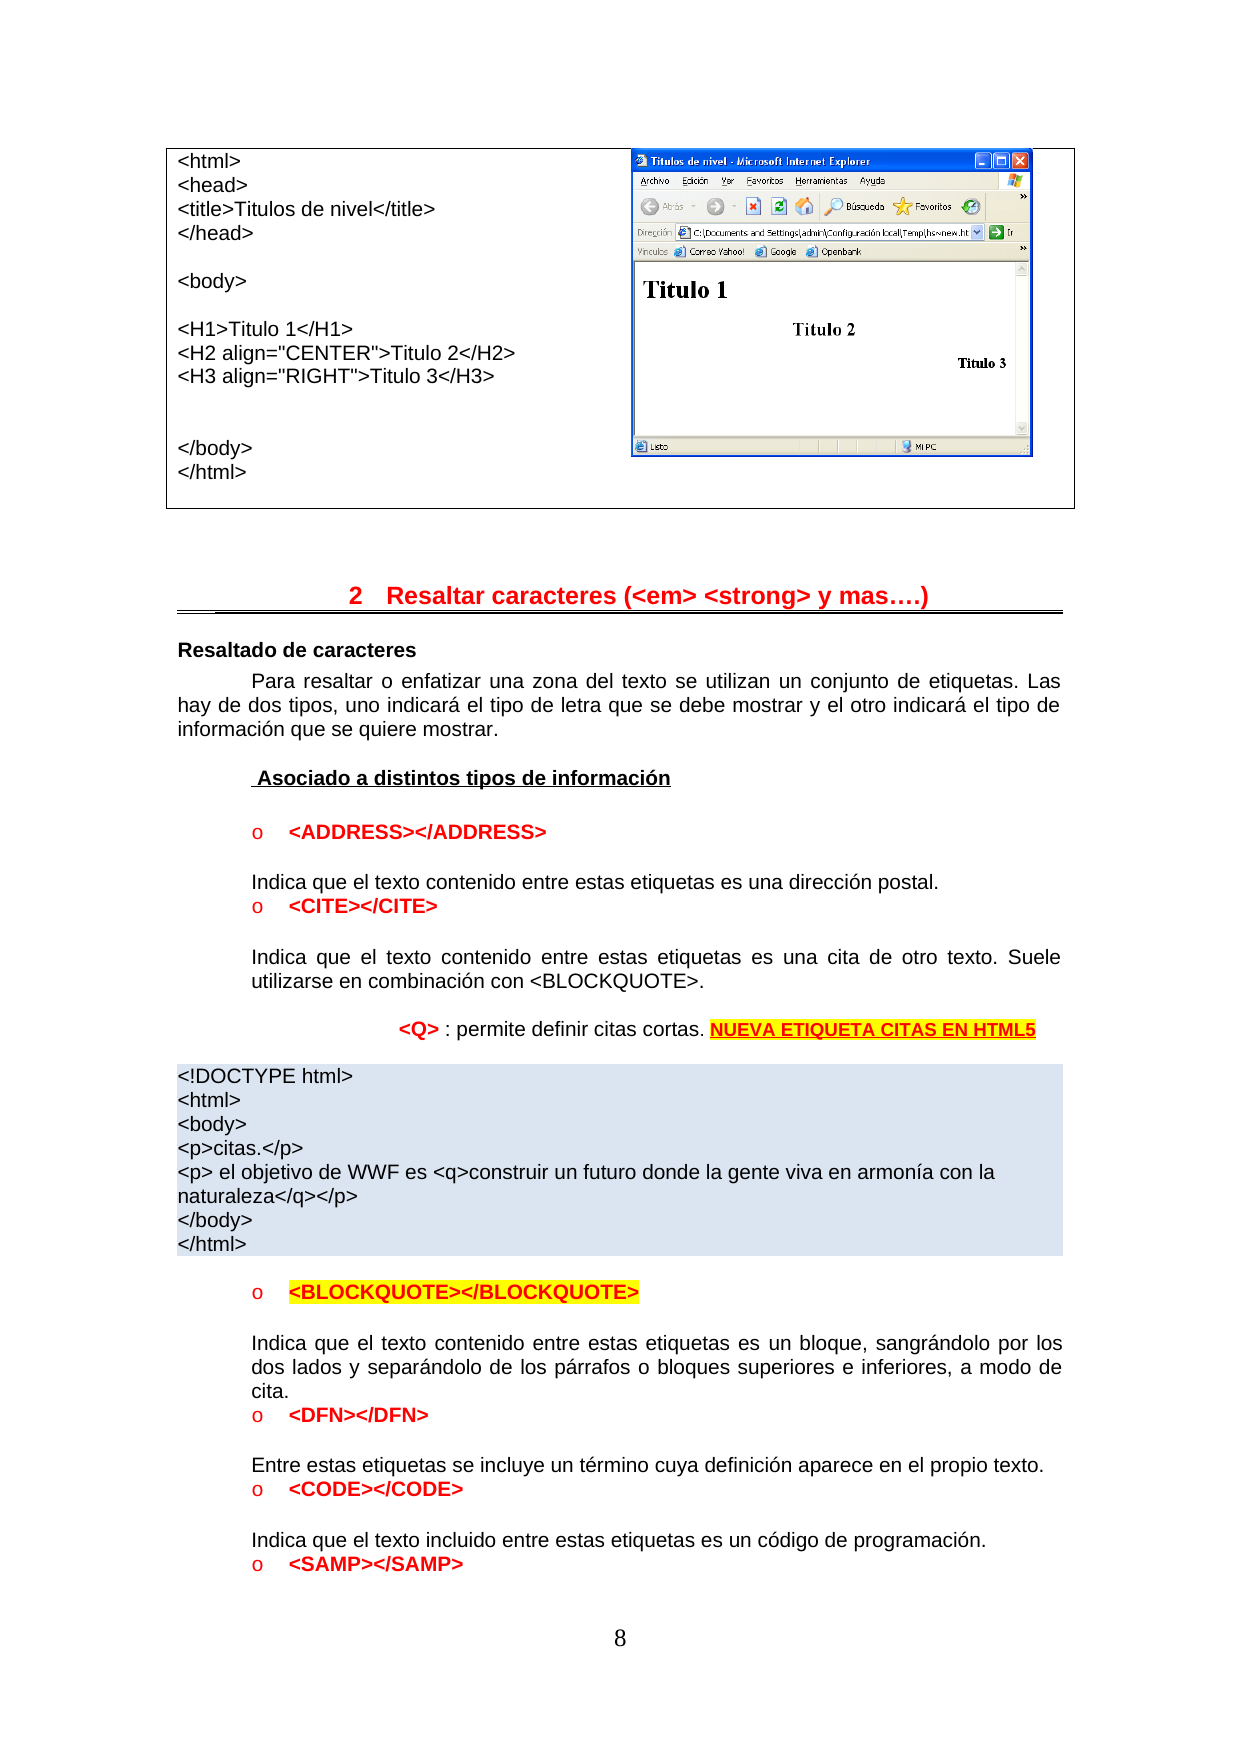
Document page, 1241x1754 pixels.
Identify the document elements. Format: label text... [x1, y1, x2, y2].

list <BLOCKQUOTE></BLOCKQUOTE> [251, 1280, 1063, 1306]
table_header <html> <head> <title>Titulos de nivel</title> </head> <body> <H1>Titulo 1</H1> <H2 align="CENTER">Titulo 2</H2> <H3 align="RIGHT">Titulo 3</H3> </body> </html> [167, 149, 589, 508]
text Para resaltar o enfatizar una zona del texto se utilizan un conjunto de etiquetas. Las hay de dos tipos, uno indicará el tipo de letra que se debe mostrar y el otro indicará el tipo de información que se quiere mostrar. [177, 668, 1063, 740]
text <p>citas.</p> [177, 1136, 1063, 1160]
text <Q> : permite definir citas cortas. NUEVA ETIQUETA CITAS EN HTML5 [251, 1016, 1063, 1040]
list <ADDRESS></ADDRESS> [251, 819, 1063, 845]
subtitle Resaltado de caracteres [177, 638, 1063, 662]
text <html> [177, 1088, 1063, 1112]
text Entre estas etiquetas se incluye un término cuya definición aparece en el propio texto. [251, 1453, 1063, 1477]
text </html> [177, 1232, 1063, 1256]
text <body> [177, 1112, 1063, 1136]
text Indica que el texto contenido entre estas etiquetas es un bloque, sangrándolo por los dos lados y separándolo de los párrafos o bloques superiores e inferiores, a modo de cita. [251, 1331, 1063, 1402]
list Resaltar caracteres (<em> <strong> y mas….) [215, 581, 1063, 610]
text </body> [177, 1208, 1063, 1232]
list <CITE></CITE> [251, 894, 1063, 920]
list <CODE></CODE> [251, 1477, 1063, 1503]
text <p> el objetivo de WWF es <q>construir un futuro donde la gente viva en armonía con la naturaleza</q></p> [177, 1160, 1063, 1208]
subtitle Asociado a distintos tipos de información [177, 765, 1063, 789]
text <!DOCTYPE html> [177, 1064, 1063, 1088]
text Indica que el texto contenido entre estas etiquetas es una cita de otro texto. Suele utilizarse en combinación con <BLOCKQUOTE>. [251, 944, 1063, 992]
table_header [590, 149, 1074, 508]
picture [631, 148, 1033, 457]
text Indica que el texto contenido entre estas etiquetas es una dirección postal. [251, 870, 1063, 894]
list <SAMP></SAMP> [251, 1551, 1063, 1577]
text Indica que el texto incluido entre estas etiquetas es un código de programación. [251, 1527, 1063, 1551]
list <DFN></DFN> [251, 1402, 1063, 1428]
